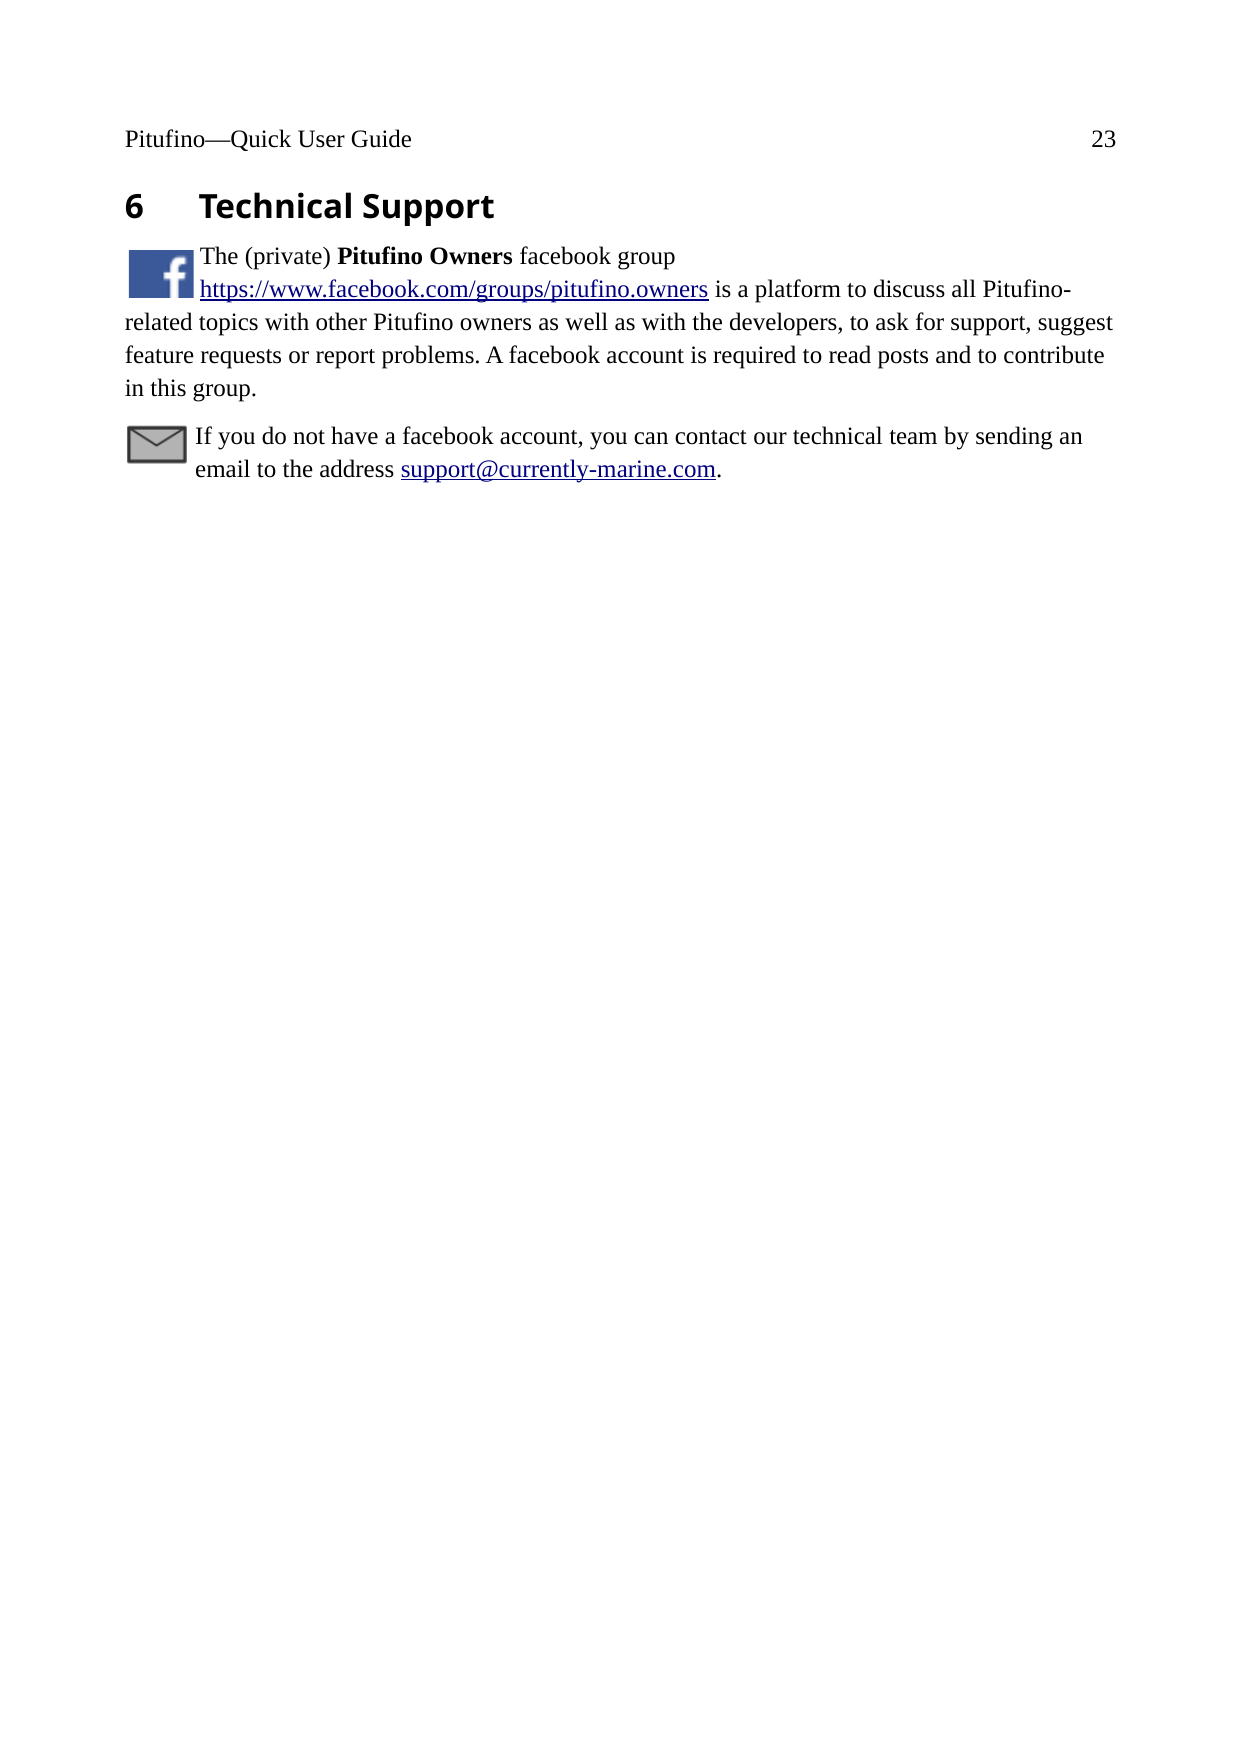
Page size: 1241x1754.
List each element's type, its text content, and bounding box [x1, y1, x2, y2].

text The (private) Pitufino Owners facebook group https://www.facebook.com/groups/pitufino.owners is a platform to discuss all Pitufino-related topics with other Pitufino owners as well as with the developers, to ask for support, suggest feature requests or report problems. A facebook account is required to read posts and to contribute in this group. [124, 241, 1116, 402]
text If you do not have a facebook account, you can contact our technical team by sending an email to the address support@currently-marine.com. [124, 421, 1116, 483]
picture [124, 411, 189, 477]
picture [128, 250, 194, 298]
subtitle Technical Support [124, 183, 1116, 229]
